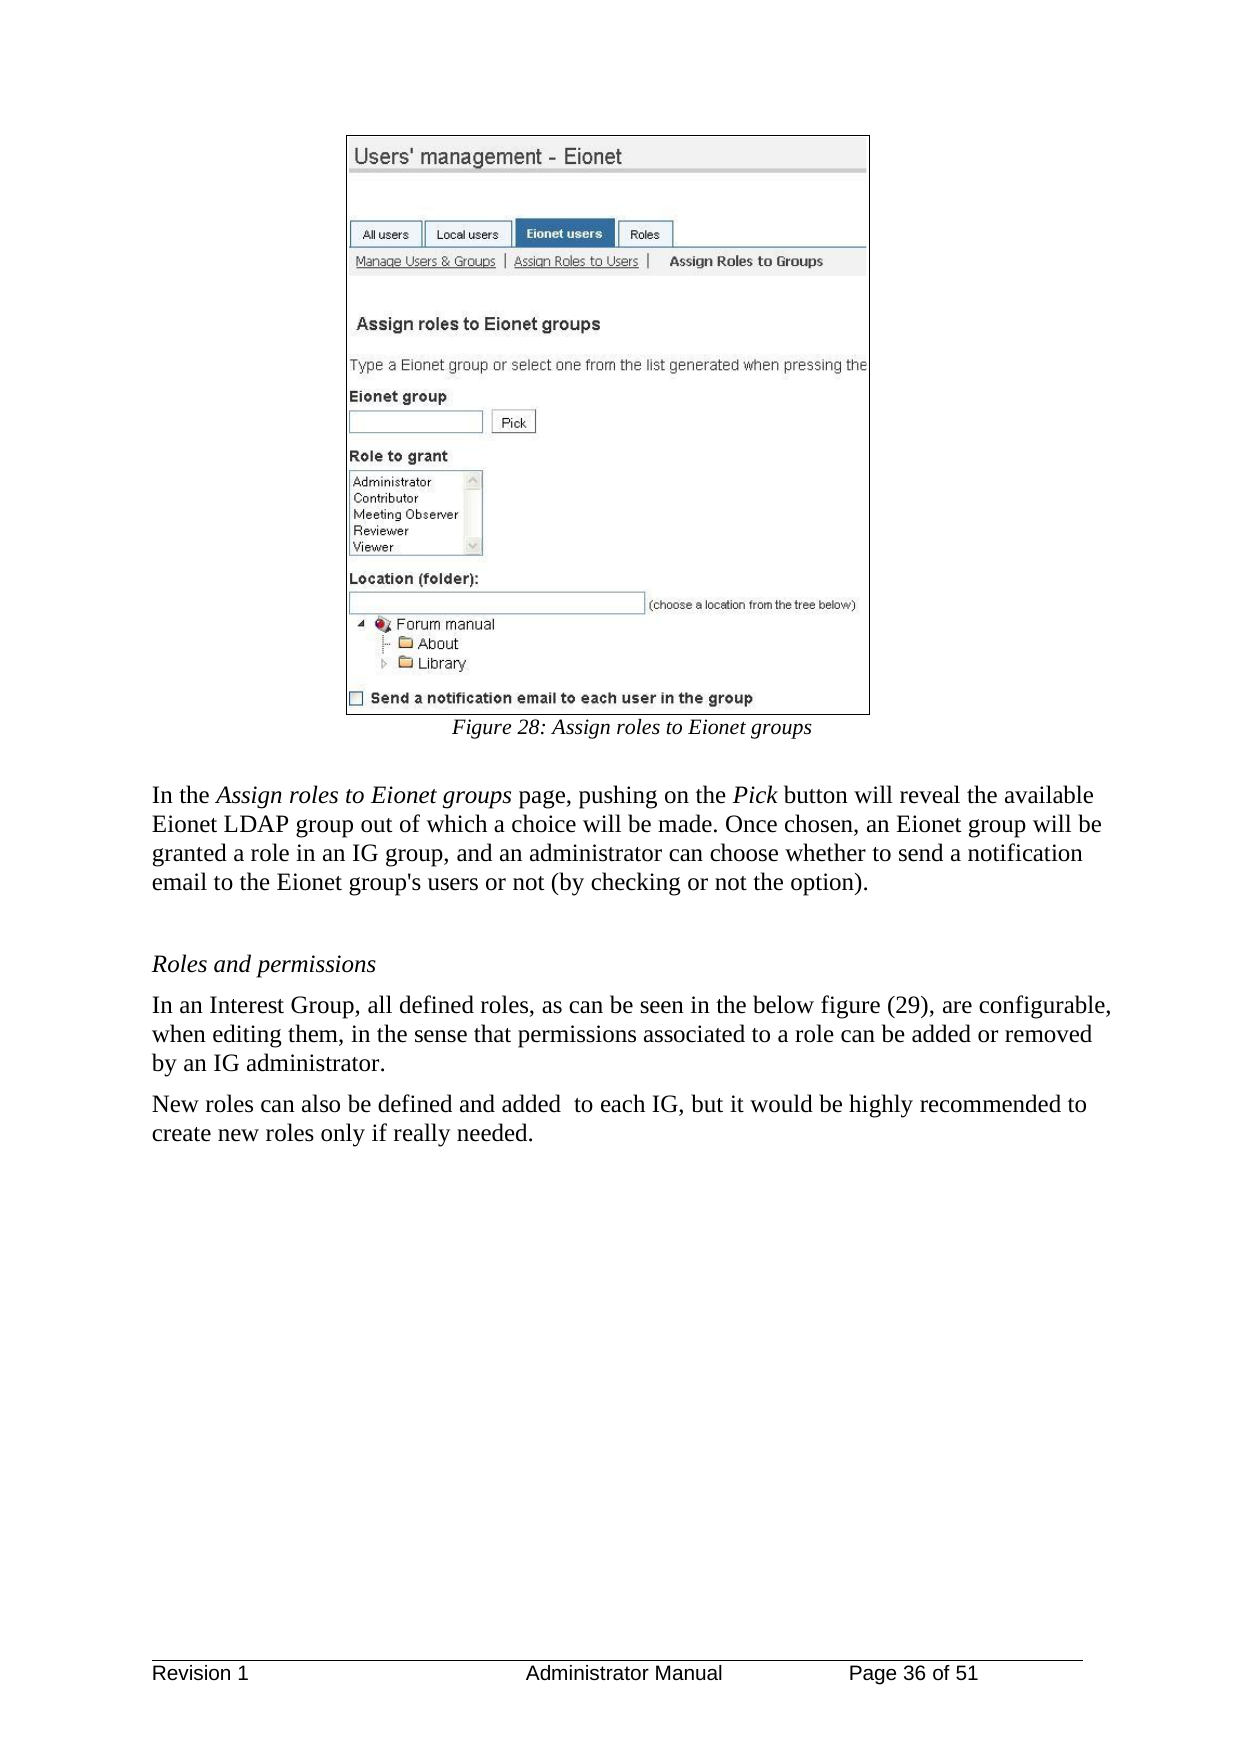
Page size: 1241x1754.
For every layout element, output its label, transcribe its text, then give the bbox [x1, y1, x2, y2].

text Roles and permissions [152, 949, 1120, 978]
text In the Assign roles to Eionet groups page, pushing on the Pick button will reveal the available Eionet LDAP group out of which a choice will be made. Once chosen, an Eionet group will be granted a role in an IG group, and an administrator can choose whether to send a notification email to the Eionet group's users or not (by checking or not the option). [152, 780, 1120, 896]
text Figure 28: Assign roles to Eionet groups [242, 137, 1030, 739]
text New roles can also be defined and added to each IG, but it would be highly recommended to create new roles only if really needed. [152, 1089, 1120, 1147]
text In an Interest Group, all defined roles, as can be seen in the below figure (29), are configurable, when editing them, in the sense that permissions associated to a role can be added or removed by an IG administrator. [152, 990, 1120, 1077]
text [347, 136, 869, 714]
picture [349, 137, 867, 711]
